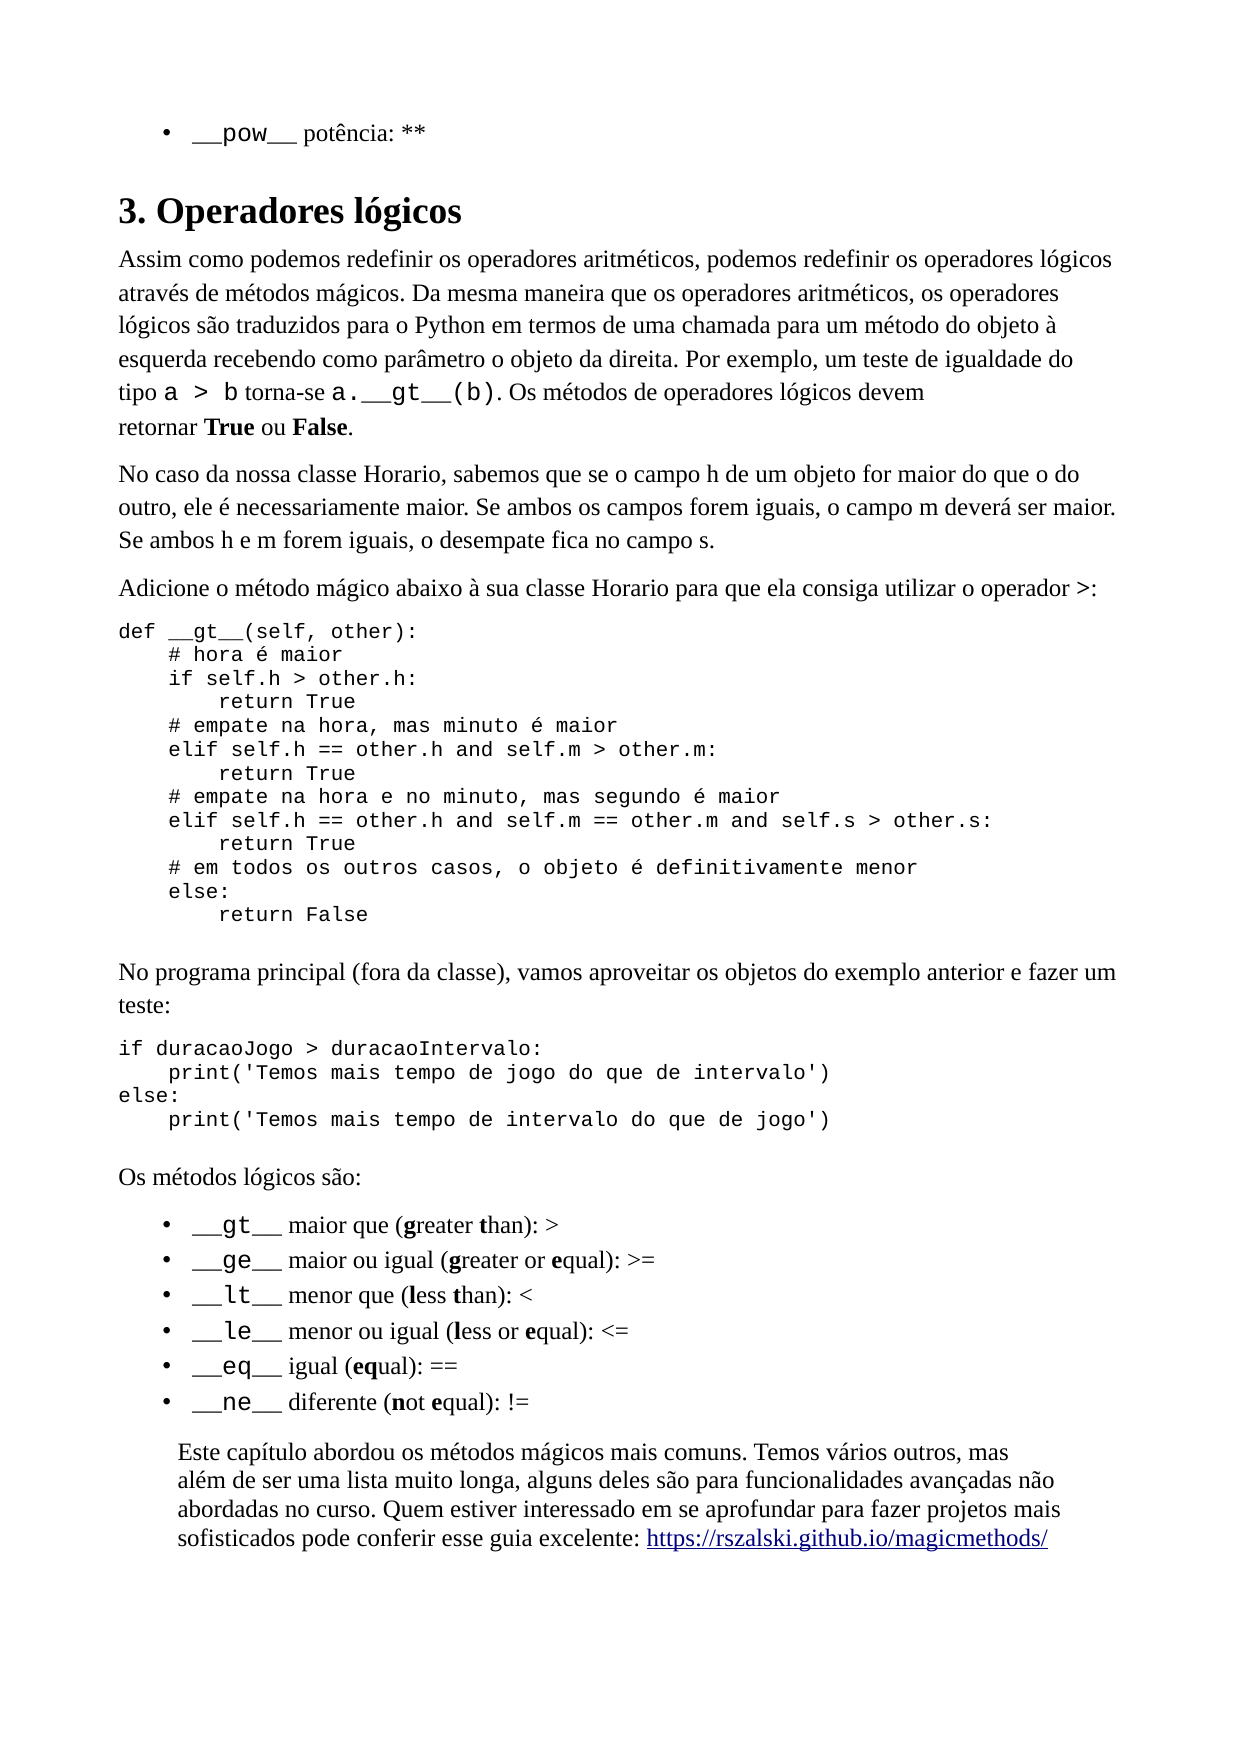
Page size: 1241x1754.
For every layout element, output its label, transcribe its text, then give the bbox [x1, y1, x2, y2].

text elif self.h == other.h and self.m > other.m: [118, 739, 1122, 762]
text Adicione o método mágico abaixo à sua classe Horario para que ela consiga utilizar o operador >: [118, 573, 1122, 602]
text return True [118, 833, 1122, 857]
text print('Temos mais tempo de intervalo do que de jogo') [118, 1109, 1122, 1133]
text return True [118, 692, 1122, 715]
text return True [118, 762, 1122, 786]
list __lt__ menor que (less than): < [162, 1281, 1122, 1311]
text print('Temos mais tempo de jogo do que de intervalo') [118, 1062, 1122, 1085]
text def __gt__(self, other): [118, 621, 1122, 644]
text No caso da nossa classe Horario, sabemos que se o campo h de um objeto for maior do que o do outro, ele é necessariamente maior. Se ambos os campos forem iguais, o campo m deverá ser maior. Se ambos h e m forem iguais, o desempate fica no campo s. [118, 459, 1122, 554]
text elif self.h == other.h and self.m == other.m and self.s > other.s: [118, 810, 1122, 833]
list __le__ menor ou igual (less or equal): <= [162, 1316, 1122, 1347]
text # empate na hora e no minuto, mas segundo é maior [118, 786, 1122, 810]
list __eq__ igual (equal): == [162, 1351, 1122, 1382]
text No programa principal (fora da classe), vamos aproveitar os objetos do exemplo anterior e fazer um teste: [118, 957, 1122, 1019]
list __pow__ potência: ** [162, 118, 1122, 149]
list __ne__ diferente (not equal): != [162, 1387, 1122, 1418]
text # hora é maior [118, 644, 1122, 668]
list __gt__ maior que (greater than): > [162, 1210, 1122, 1241]
text return False [118, 904, 1122, 928]
subtitle 3. Operadores lógicos [118, 189, 1122, 232]
text Este capítulo abordou os métodos mágicos mais comuns. Temos vários outros, mas além de ser uma lista muito longa, alguns deles são para funcionalidades avançadas não abordadas no curso. Quem estiver interessado em se aprofundar para fazer projetos mais sofisticados pode conferir esse guia excelente: https://rszalski.github.io/magicmethods/ [177, 1437, 1063, 1552]
text Os métodos lógicos são: [118, 1162, 1122, 1191]
text # em todos os outros casos, o objeto é definitivamente menor [118, 857, 1122, 881]
text if self.h > other.h: [118, 668, 1122, 692]
text else: [118, 881, 1122, 904]
list __ge__ maior ou igual (greater or equal): >= [162, 1245, 1122, 1276]
text # empate na hora, mas minuto é maior [118, 715, 1122, 739]
text else: [118, 1085, 1122, 1109]
text Assim como podemos redefinir os operadores aritméticos, podemos redefinir os operadores lógicos através de métodos mágicos. Da mesma maneira que os operadores aritméticos, os operadores lógicos são traduzidos para o Python em termos de uma chamada para um método do objeto à esquerda recebendo como parâmetro o objeto da direita. Por exemplo, um teste de igualdade do tipo a > b torna-se a.__gt__(b). Os métodos de operadores lógicos devem retornar True ou False. [118, 244, 1122, 441]
text if duracaoJogo > duracaoIntervalo: [118, 1038, 1122, 1062]
